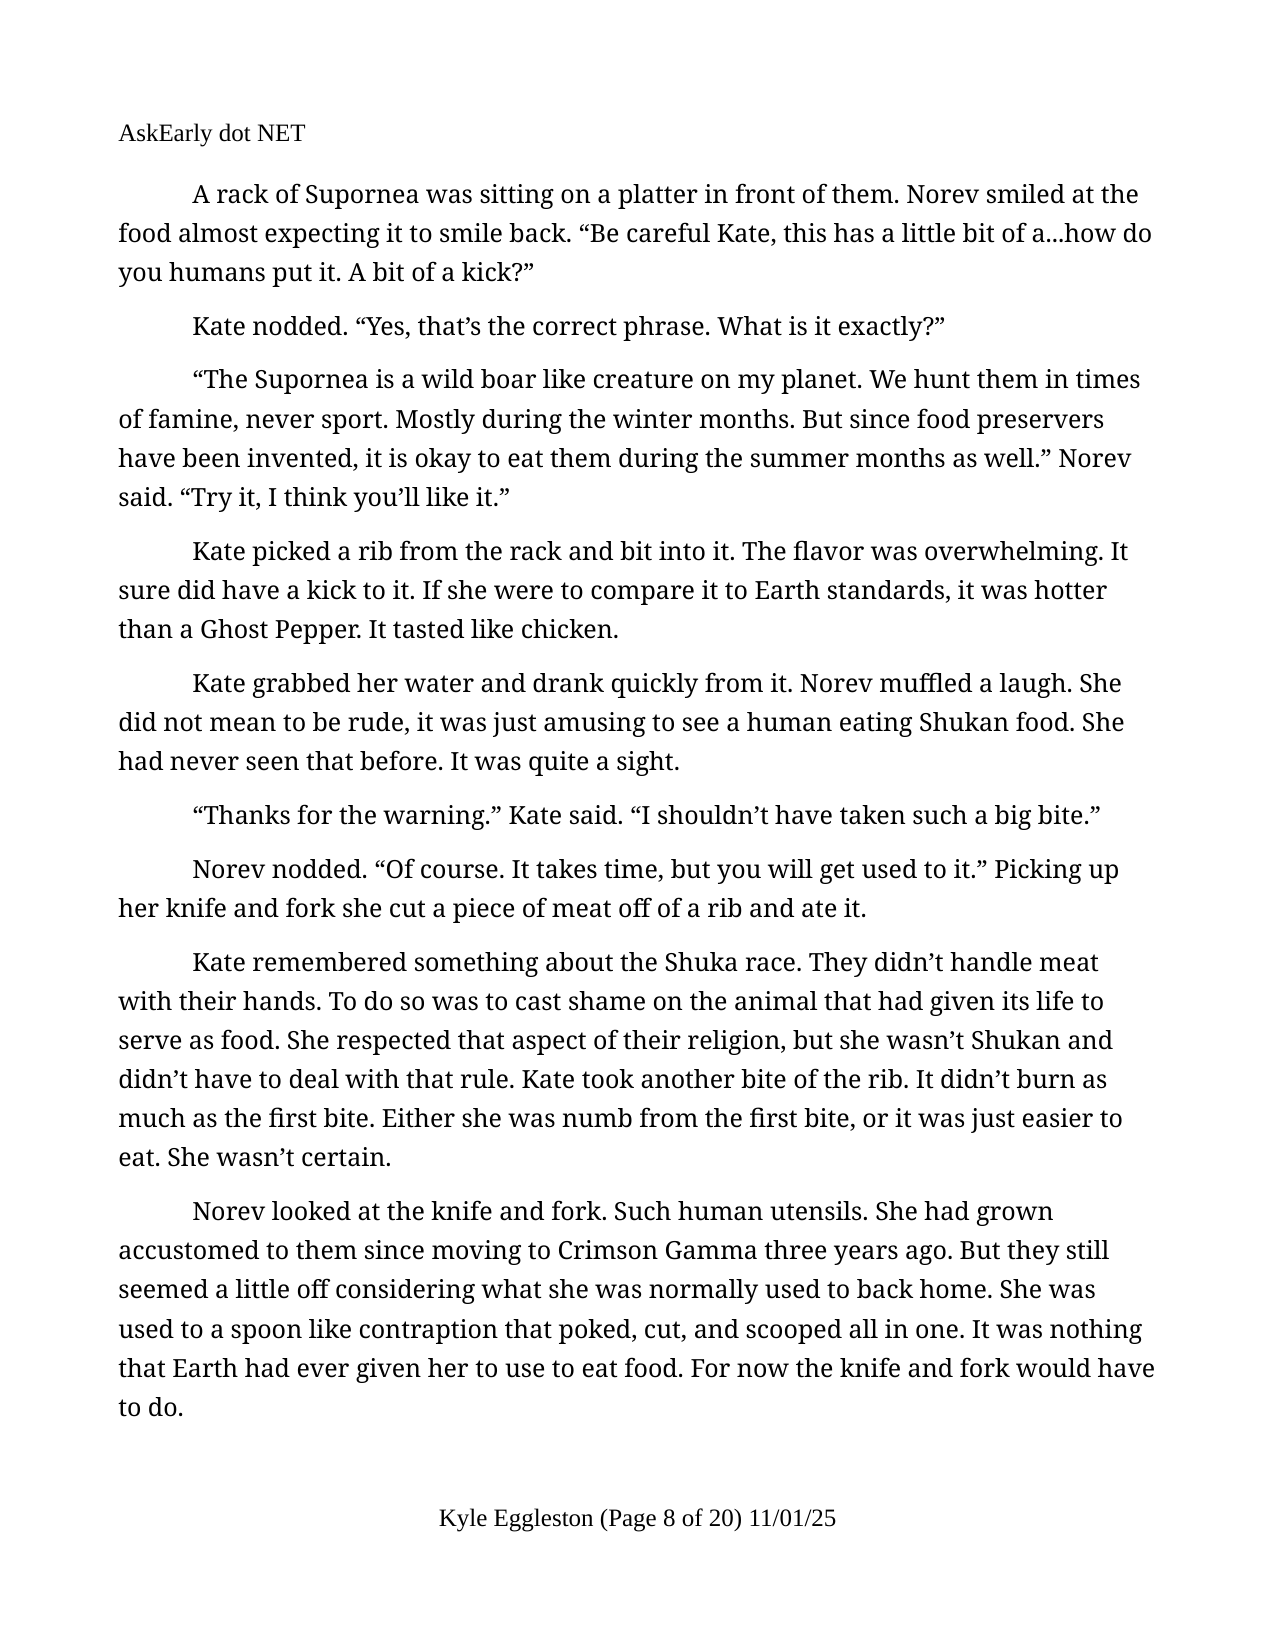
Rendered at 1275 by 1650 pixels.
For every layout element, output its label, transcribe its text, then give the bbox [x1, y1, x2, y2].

text “Thanks for the warning.” Kate said. “I shouldn’t have taken such a big bite.” [118, 798, 1157, 832]
text Norev nodded. “Of course. It takes time, but you will get used to it.” Picking up her knife and fork she cut a piece of meat off of a rib and ate it. [118, 851, 1157, 924]
text Kate picked a rib from the rack and bit into it. The flavor was overwhelming. It sure did have a kick to it. If she were to compare it to Earth standards, it was hotter than a Ghost Pepper. It tasted like chicken. [118, 533, 1157, 646]
text Norev looked at the knife and fork. Such human utensils. She had grown accustomed to them since moving to Crimson Gamma three years ago. But they still seemed a little off considering what she was normally used to back home. She was used to a spoon like contraption that poked, cut, and scooped all in one. It was nothing that Earth had ever given her to use to eat food. For now the knife and fork would have to do. [118, 1194, 1157, 1424]
text Kate nodded. “Yes, that’s the correct phrase. What is it exactly?” [118, 308, 1157, 342]
text A rack of Supornea was sitting on a platter in front of them. Norev smiled at the food almost expecting it to smile back. “Be careful Kate, this has a little bit of a...how do you humans put it. A bit of a kick?” [118, 176, 1157, 289]
text Kate remembered something about the Shuka race. They didn’t handle meat with their hands. To do so was to cast shame on the animal that had given its life to serve as food. She respected that aspect of their religion, but she wasn’t Shukan and didn’t have to deal with that rule. Kate took another bite of the rib. It didn’t burn as much as the first bite. Either she was numb from the first bite, or it was just easier to eat. She wasn’t certain. [118, 944, 1157, 1174]
text Kate grabbed her water and drank quickly from it. Norev muffled a laugh. She did not mean to be rude, it was just amusing to see a human eating Shukan food. She had never seen that before. It was quite a sight. [118, 666, 1157, 778]
text “The Supornea is a wild boar like creature on my planet. We hunt them in times of famine, never sport. Mostly during the winter months. But since food preservers have been invented, it is okay to eat them during the summer months as well.” Norev said. “Try it, I think you’ll like it.” [118, 362, 1157, 514]
